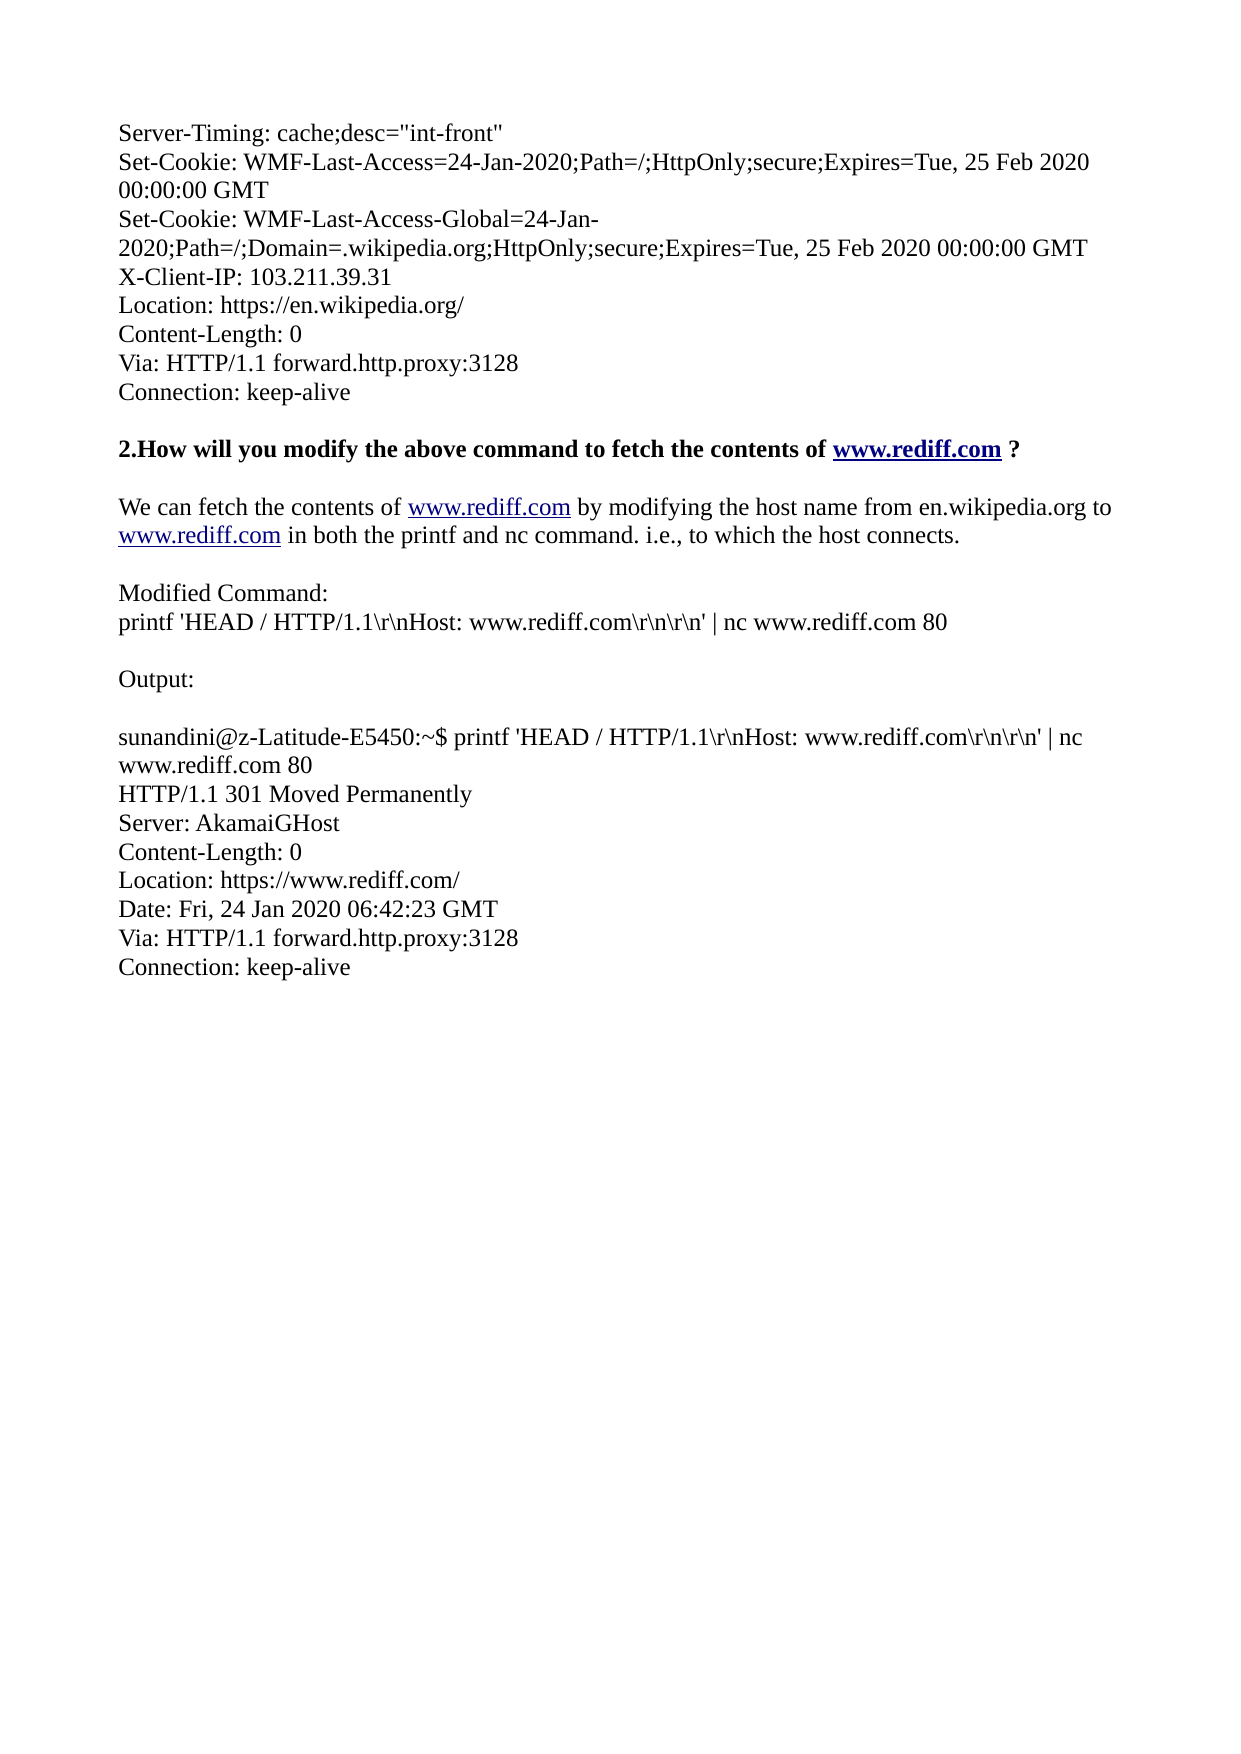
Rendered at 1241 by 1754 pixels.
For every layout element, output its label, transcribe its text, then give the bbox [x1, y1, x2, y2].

text Set-Cookie: WMF-Last-Access-Global=24-Jan-2020;Path=/;Domain=.wikipedia.org;HttpOnly;secure;Expires=Tue, 25 Feb 2020 00:00:00 GMT [118, 204, 1122, 262]
text printf 'HEAD / HTTP/1.1\r\nHost: www.rediff.com\r\n\r\n' | nc www.rediff.com 80 [118, 607, 1122, 636]
text Connection: keep-alive [118, 377, 1122, 434]
text Modified Command: [118, 578, 1122, 607]
text Date: Fri, 24 Jan 2020 06:42:23 GMT [118, 894, 1122, 923]
text Output: sunandini@z-Latitude-E5450:~$ printf 'HEAD / HTTP/1.1\r\nHost: www.rediff.com\r\n\r\n' | nc www.rediff.com 80 [118, 664, 1122, 779]
text We can fetch the contents of www.rediff.com by modifying the host name from en.wikipedia.org to www.rediff.com in both the printf and nc command. i.e., to which the host connects. [118, 492, 1122, 578]
text Location: https://en.wikipedia.org/ [118, 291, 1122, 319]
text Server-Timing: cache;desc="int-front" [118, 118, 1122, 147]
text Content-Length: 0 [118, 319, 1122, 348]
text Content-Length: 0 [118, 837, 1122, 866]
text Via: HTTP/1.1 forward.http.proxy:3128 [118, 348, 1122, 377]
text 2.How will you modify the above command to fetch the contents of www.rediff.com ? [118, 434, 1122, 463]
text Set-Cookie: WMF-Last-Access=24-Jan-2020;Path=/;HttpOnly;secure;Expires=Tue, 25 Feb 2020 00:00:00 GMT [118, 147, 1122, 204]
text HTTP/1.1 301 Moved Permanently [118, 779, 1122, 808]
text Connection: keep-alive [118, 952, 1122, 981]
text X-Client-IP: 103.211.39.31 [118, 262, 1122, 291]
text Via: HTTP/1.1 forward.http.proxy:3128 [118, 923, 1122, 952]
text Server: AkamaiGHost [118, 808, 1122, 837]
text Location: https://www.rediff.com/ [118, 866, 1122, 894]
